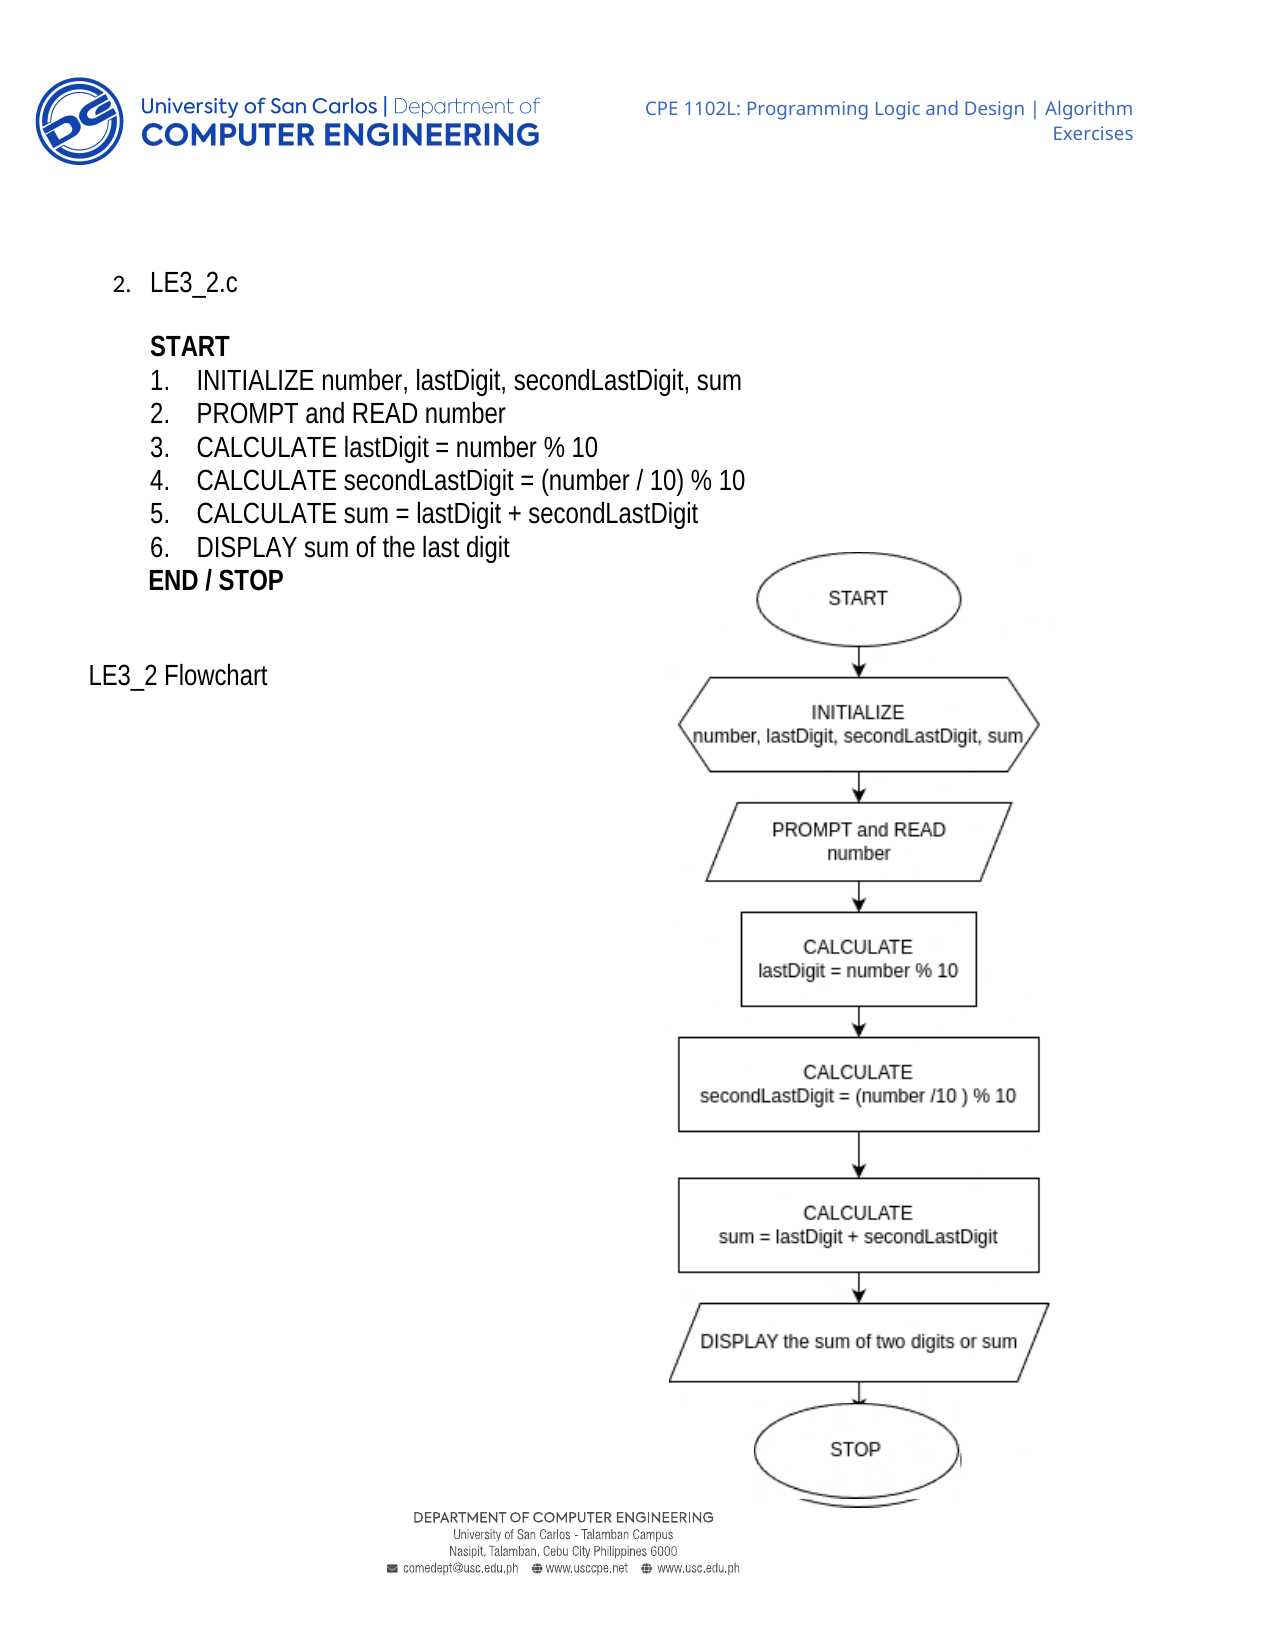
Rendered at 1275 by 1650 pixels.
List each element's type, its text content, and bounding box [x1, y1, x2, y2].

list LE3_2.c [112, 265, 1200, 299]
list 4. CALCULATE secondLastDigit = (number / 10) % 10 [150, 463, 1200, 497]
list 1. INITIALIZE number, lastDigit, secondLastDigit, sum [150, 363, 1200, 396]
text [1051, 658, 1200, 691]
text END / STOP [75, 563, 669, 597]
list 5. CALCULATE sum = lastDigit + secondLastDigit [150, 497, 1200, 530]
text LE3_2 Flowchart [75, 658, 669, 691]
picture [33, 73, 546, 168]
list START [150, 329, 1200, 363]
list 3. CALCULATE lastDigit = number % 10 [150, 430, 1200, 463]
text [1051, 563, 1200, 597]
list 2. PROMPT and READ number [150, 396, 1200, 430]
list 6. DISPLAY sum of the last digit [150, 530, 1200, 563]
picture [669, 552, 1051, 1508]
